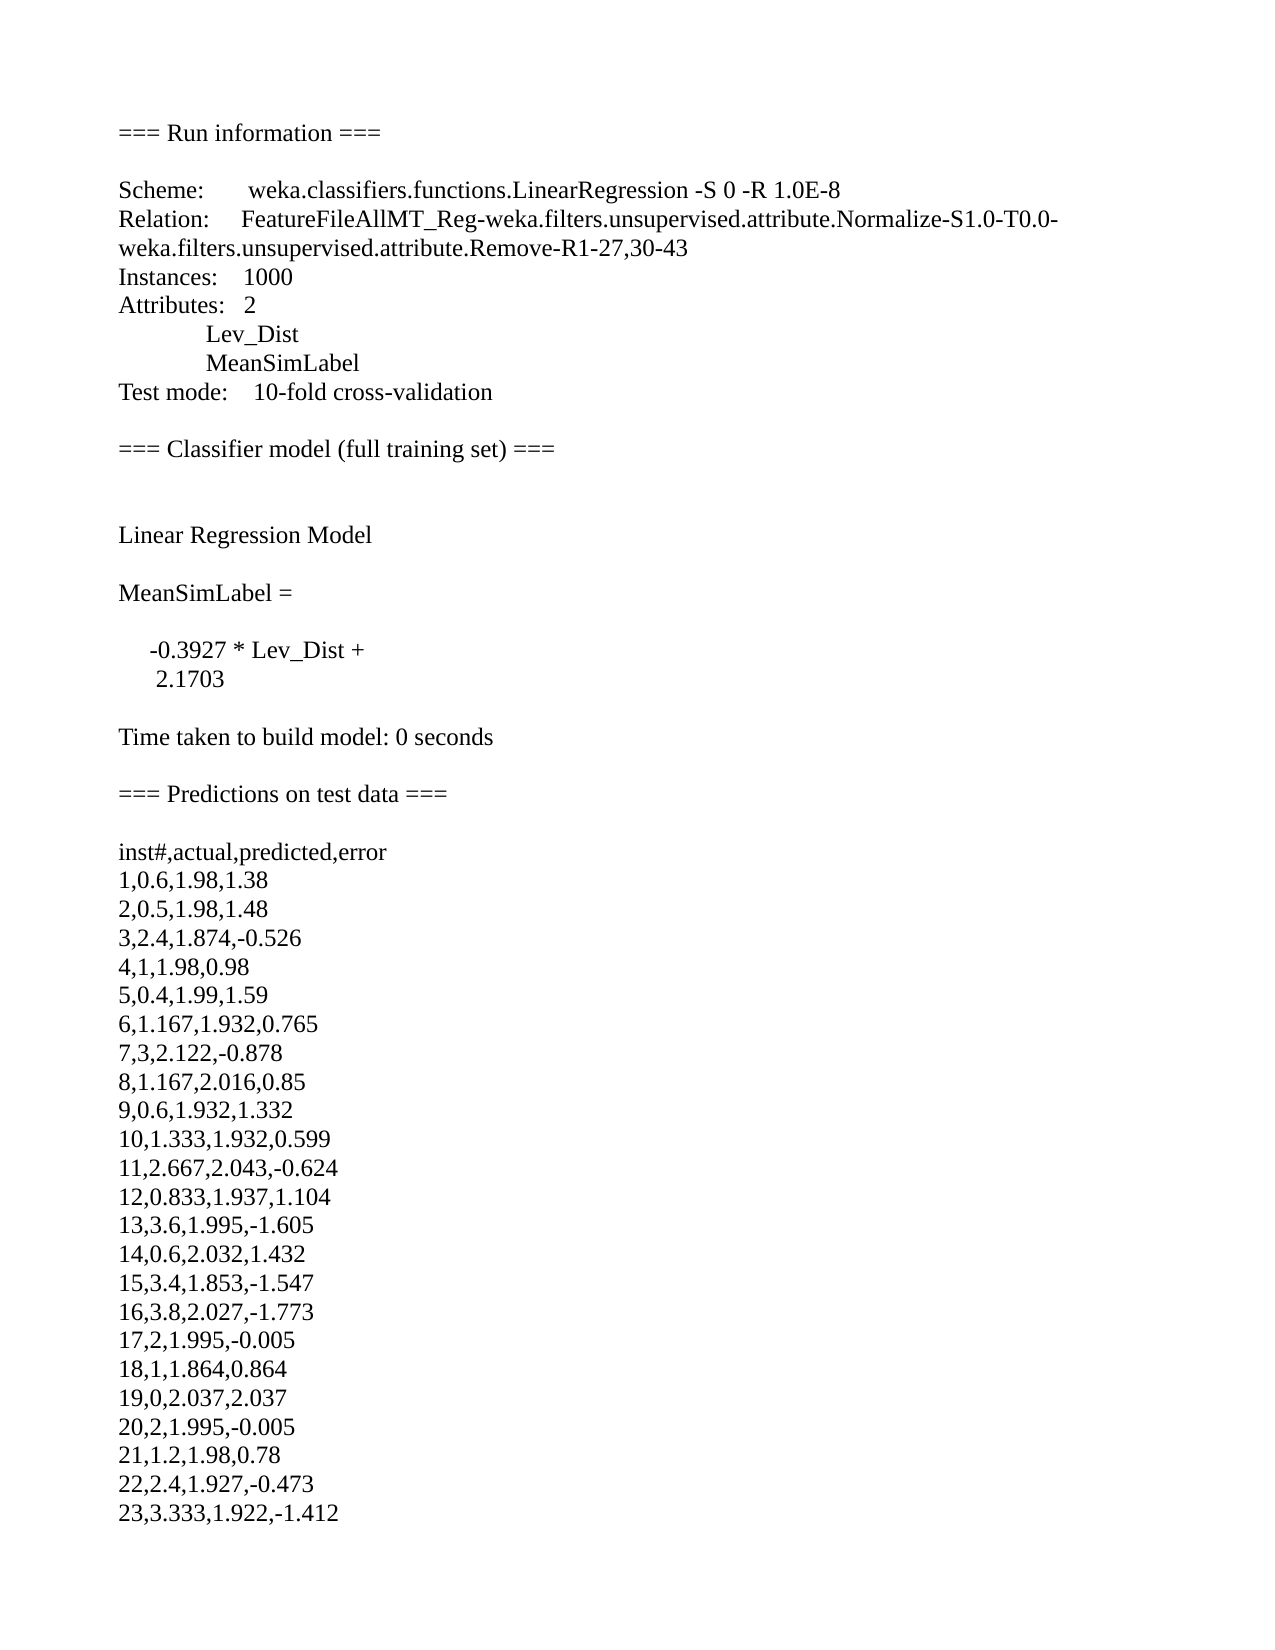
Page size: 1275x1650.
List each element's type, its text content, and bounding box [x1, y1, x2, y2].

text Scheme: weka.classifiers.functions.LinearRegression -S 0 -R 1.0E-8 [118, 176, 1157, 204]
text 13,3.6,1.995,-1.605 [118, 1211, 1157, 1239]
text 6,1.167,1.932,0.765 [118, 1009, 1157, 1038]
text Attributes: 2 [118, 291, 1157, 319]
text === Run information === [118, 118, 1157, 147]
text Linear Regression Model [118, 521, 1157, 549]
text 17,2,1.995,-0.005 [118, 1326, 1157, 1354]
text 15,3.4,1.853,-1.547 [118, 1268, 1157, 1297]
text Lev_Dist [118, 319, 1157, 348]
text 20,2,1.995,-0.005 [118, 1412, 1157, 1441]
text inst#,actual,predicted,error [118, 837, 1157, 866]
text 1,0.6,1.98,1.38 [118, 866, 1157, 894]
text 12,0.833,1.937,1.104 [118, 1182, 1157, 1211]
text 19,0,2.037,2.037 [118, 1383, 1157, 1412]
text 8,1.167,2.016,0.85 [118, 1067, 1157, 1096]
text MeanSimLabel [118, 348, 1157, 377]
text 3,2.4,1.874,-0.526 [118, 923, 1157, 952]
text 5,0.4,1.99,1.59 [118, 981, 1157, 1009]
text 7,3,2.122,-0.878 [118, 1038, 1157, 1067]
text -0.3927 * Lev_Dist + [118, 636, 1157, 664]
text 21,1.2,1.98,0.78 [118, 1441, 1157, 1469]
text 10,1.333,1.932,0.599 [118, 1124, 1157, 1153]
text === Classifier model (full training set) === [118, 434, 1157, 463]
text Relation: FeatureFileAllMT_Reg-weka.filters.unsupervised.attribute.Normalize-S1.0-T0.0-weka.filters.unsupervised.attribute.Remove-R1-27,30-43 [118, 204, 1157, 262]
text 18,1,1.864,0.864 [118, 1354, 1157, 1383]
text Test mode: 10-fold cross-validation [118, 377, 1157, 406]
text 4,1,1.98,0.98 [118, 952, 1157, 981]
text 22,2.4,1.927,-0.473 [118, 1469, 1157, 1498]
text 2.1703 [118, 664, 1157, 693]
text === Predictions on test data === [118, 779, 1157, 808]
text Time taken to build model: 0 seconds [118, 722, 1157, 751]
text 2,0.5,1.98,1.48 [118, 894, 1157, 923]
text 11,2.667,2.043,-0.624 [118, 1153, 1157, 1182]
text 23,3.333,1.922,-1.412 [118, 1498, 1157, 1527]
text Instances: 1000 [118, 262, 1157, 291]
text 9,0.6,1.932,1.332 [118, 1096, 1157, 1124]
text 16,3.8,2.027,-1.773 [118, 1297, 1157, 1326]
text 14,0.6,2.032,1.432 [118, 1239, 1157, 1268]
text MeanSimLabel = [118, 578, 1157, 607]
